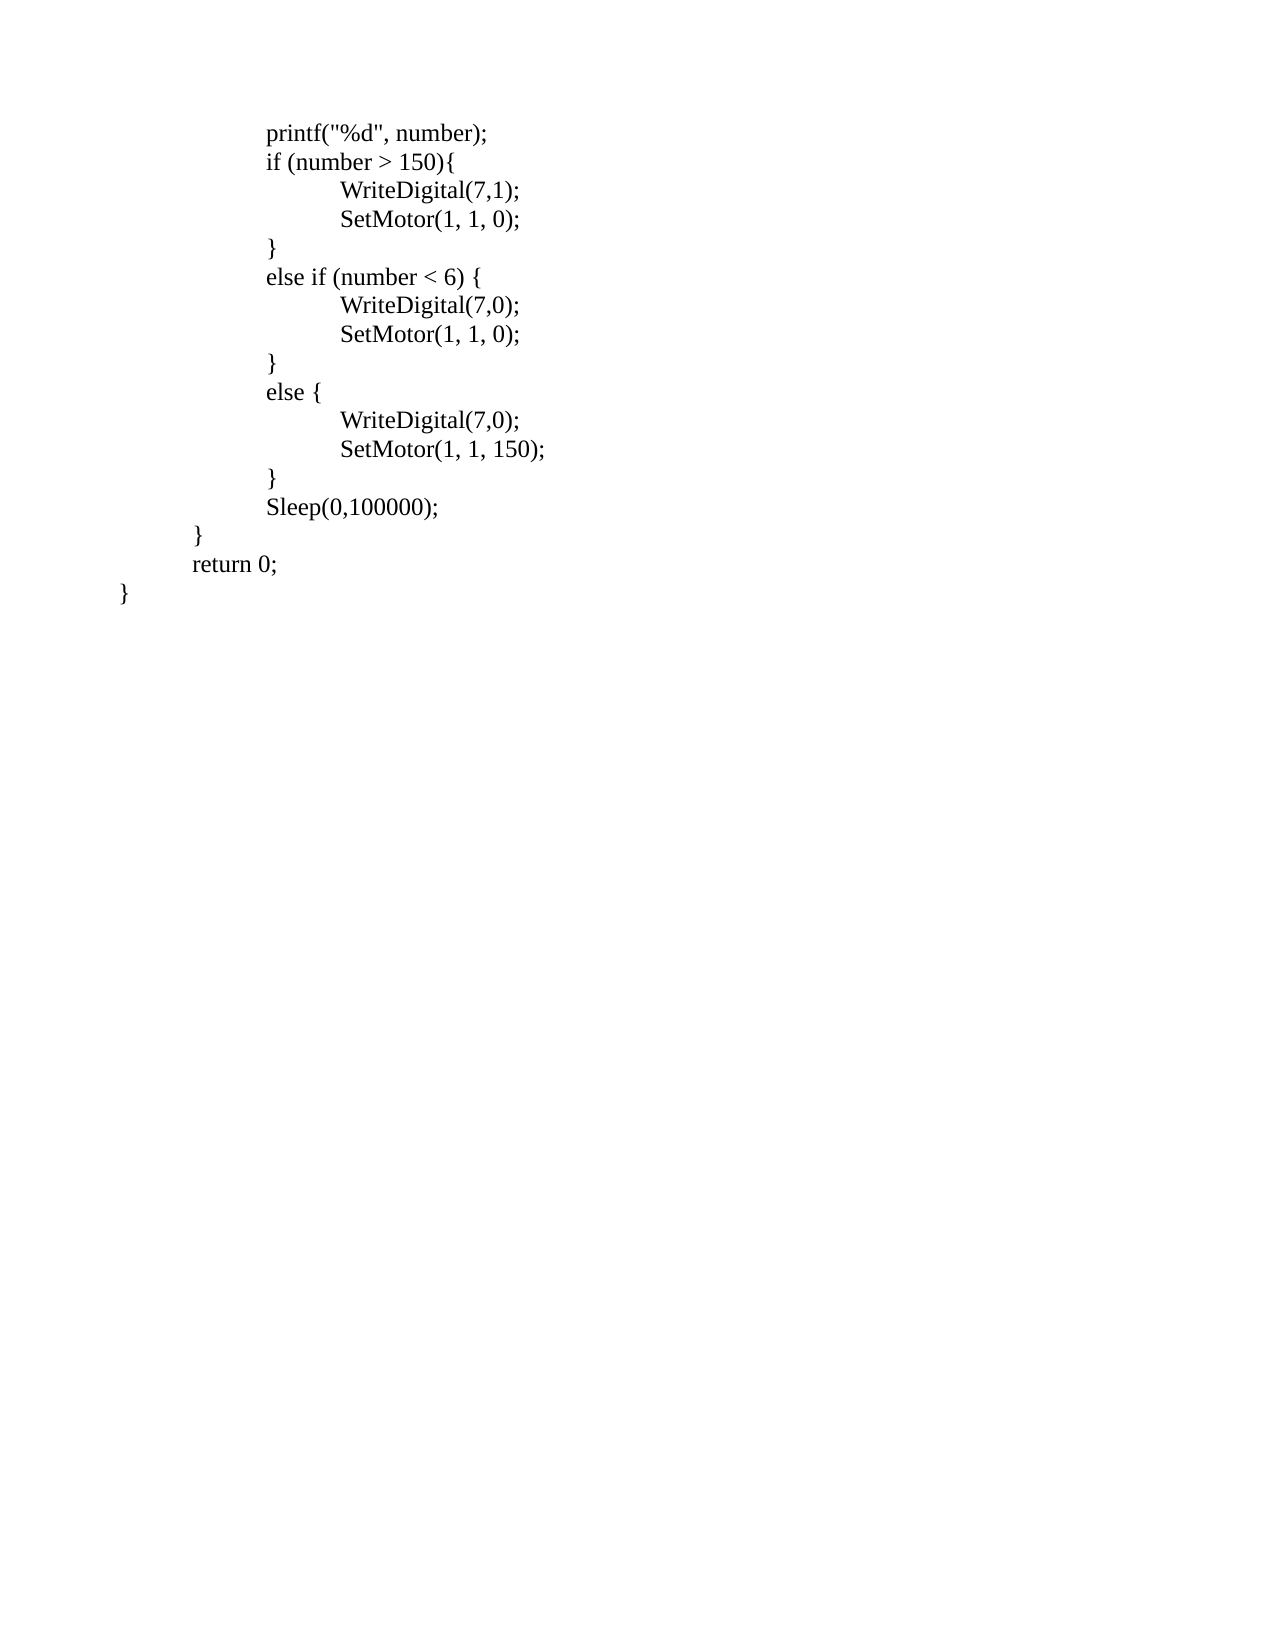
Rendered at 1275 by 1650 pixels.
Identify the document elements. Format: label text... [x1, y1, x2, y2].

text } return 0; [118, 521, 1157, 578]
text Sleep(0,100000); [118, 492, 1157, 521]
text } [118, 233, 1157, 262]
text if (number > 150){ [118, 147, 1157, 176]
text SetMotor(1, 1, 0); } [118, 319, 1157, 377]
text WriteDigital(7,0); [118, 406, 1157, 434]
text else { [118, 377, 1157, 406]
text WriteDigital(7,0); [118, 291, 1157, 319]
text SetMotor(1, 1, 0); [118, 204, 1157, 233]
text printf("%d", number); [118, 118, 1157, 147]
text } [118, 463, 1157, 492]
text SetMotor(1, 1, 150); [118, 434, 1157, 463]
text WriteDigital(7,1); [118, 176, 1157, 204]
text } [118, 578, 1157, 722]
text else if (number < 6) { [118, 262, 1157, 291]
